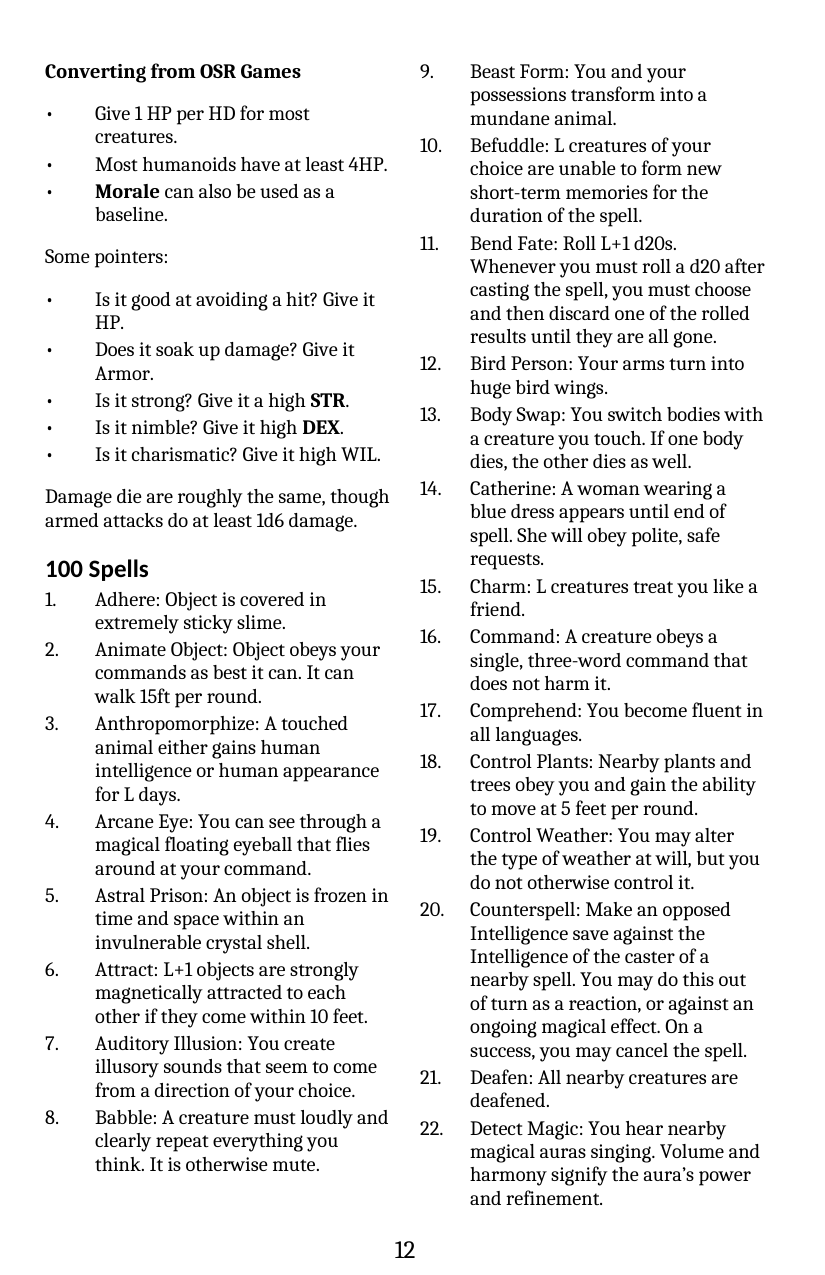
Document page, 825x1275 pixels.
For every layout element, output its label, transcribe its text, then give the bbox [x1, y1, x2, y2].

list Charm: L creatures treat you like a friend. [420, 575, 765, 622]
list Counterspell: Make an opposed Intelligence save against the Intelligence of the caster of a nearby spell. You may do this out of turn as a reaction, or against an ongoing magical effect. On a success, you may cancel the spell. [420, 898, 765, 1062]
list Befuddle: L creatures of your choice are unable to form new short-term memories for the duration of the spell. [420, 134, 765, 228]
list Control Plants: Nearby plants and trees obey you and gain the ability to move at 5 feet per round. [420, 750, 765, 820]
list Auditory Illusion: You create illusory sounds that seem to come from a direction of your choice. [45, 1032, 390, 1102]
list Attract: L+1 objects are strongly magnetically attracted to each other if they come within 10 feet. [45, 958, 390, 1028]
list Arcane Eye: You can see through a magical floating eyeball that flies around at your command. [45, 810, 390, 880]
list Is it strong? Give it a high STR. [45, 389, 390, 412]
list Body Swap: You switch bodies with a creature you touch. If one body dies, the other dies as well. [420, 403, 765, 473]
text Some pointers: [45, 246, 390, 269]
list Is it good at avoiding a hit? Give it HP. [45, 288, 390, 335]
list Does it soak up damage? Give it Armor. [45, 338, 390, 385]
list Command: A creature obeys a single, three-word command that does not harm it. [420, 625, 765, 696]
list Detect Magic: You hear nearby magical auras singing. Volume and harmony signify the aura’s power and refinement. [420, 1117, 765, 1210]
text Damage die are roughly the same, though armed attacks do at least 1d6 damage. [45, 486, 390, 532]
list Animate Object: Object obeys your commands as best it can. It can walk 15ft per round. [45, 638, 390, 708]
list Control Weather: You may alter the type of weather at will, but you do not otherwise control it. [420, 824, 765, 894]
list Give 1 HP per HD for most creatures. [45, 102, 390, 149]
list Beast Form: You and your possessions transform into a mundane animal. [420, 60, 765, 130]
subtitle 100 Spells [45, 553, 390, 584]
list Bend Fate: Roll L+1 d20s. Whenever you must roll a d20 after casting the spell, you must choose and then discard one of the rolled results until they are all gone. [420, 232, 765, 349]
list Deafen: All nearby creatures are deafened. [420, 1066, 765, 1113]
list Most humanoids have at least 4HP. [45, 153, 390, 176]
list Is it nimble? Give it high DEX. [45, 416, 390, 440]
list Catherine: A woman wearing a blue dress appears until end of spell. She will obey polite, safe requests. [420, 477, 765, 571]
list Anthropomorphize: A touched animal either gains human intelligence or human appearance for L days. [45, 712, 390, 806]
text Converting from OSR Games [45, 60, 390, 83]
list Comprehend: You become fluent in all languages. [420, 699, 765, 746]
list Adhere: Object is covered in extremely sticky slime. [45, 588, 390, 634]
list Is it charismatic? Give it high WIL. [45, 443, 390, 467]
list Astral Prison: An object is frozen in time and space within an invulnerable crystal shell. [45, 884, 390, 954]
list Morale can also be used as a baseline. [45, 180, 390, 227]
list Bird Person: Your arms turn into huge bird wings. [420, 352, 765, 399]
list Babble: A creature must loudly and clearly repeat everything you think. It is otherwise mute. [45, 1106, 390, 1176]
